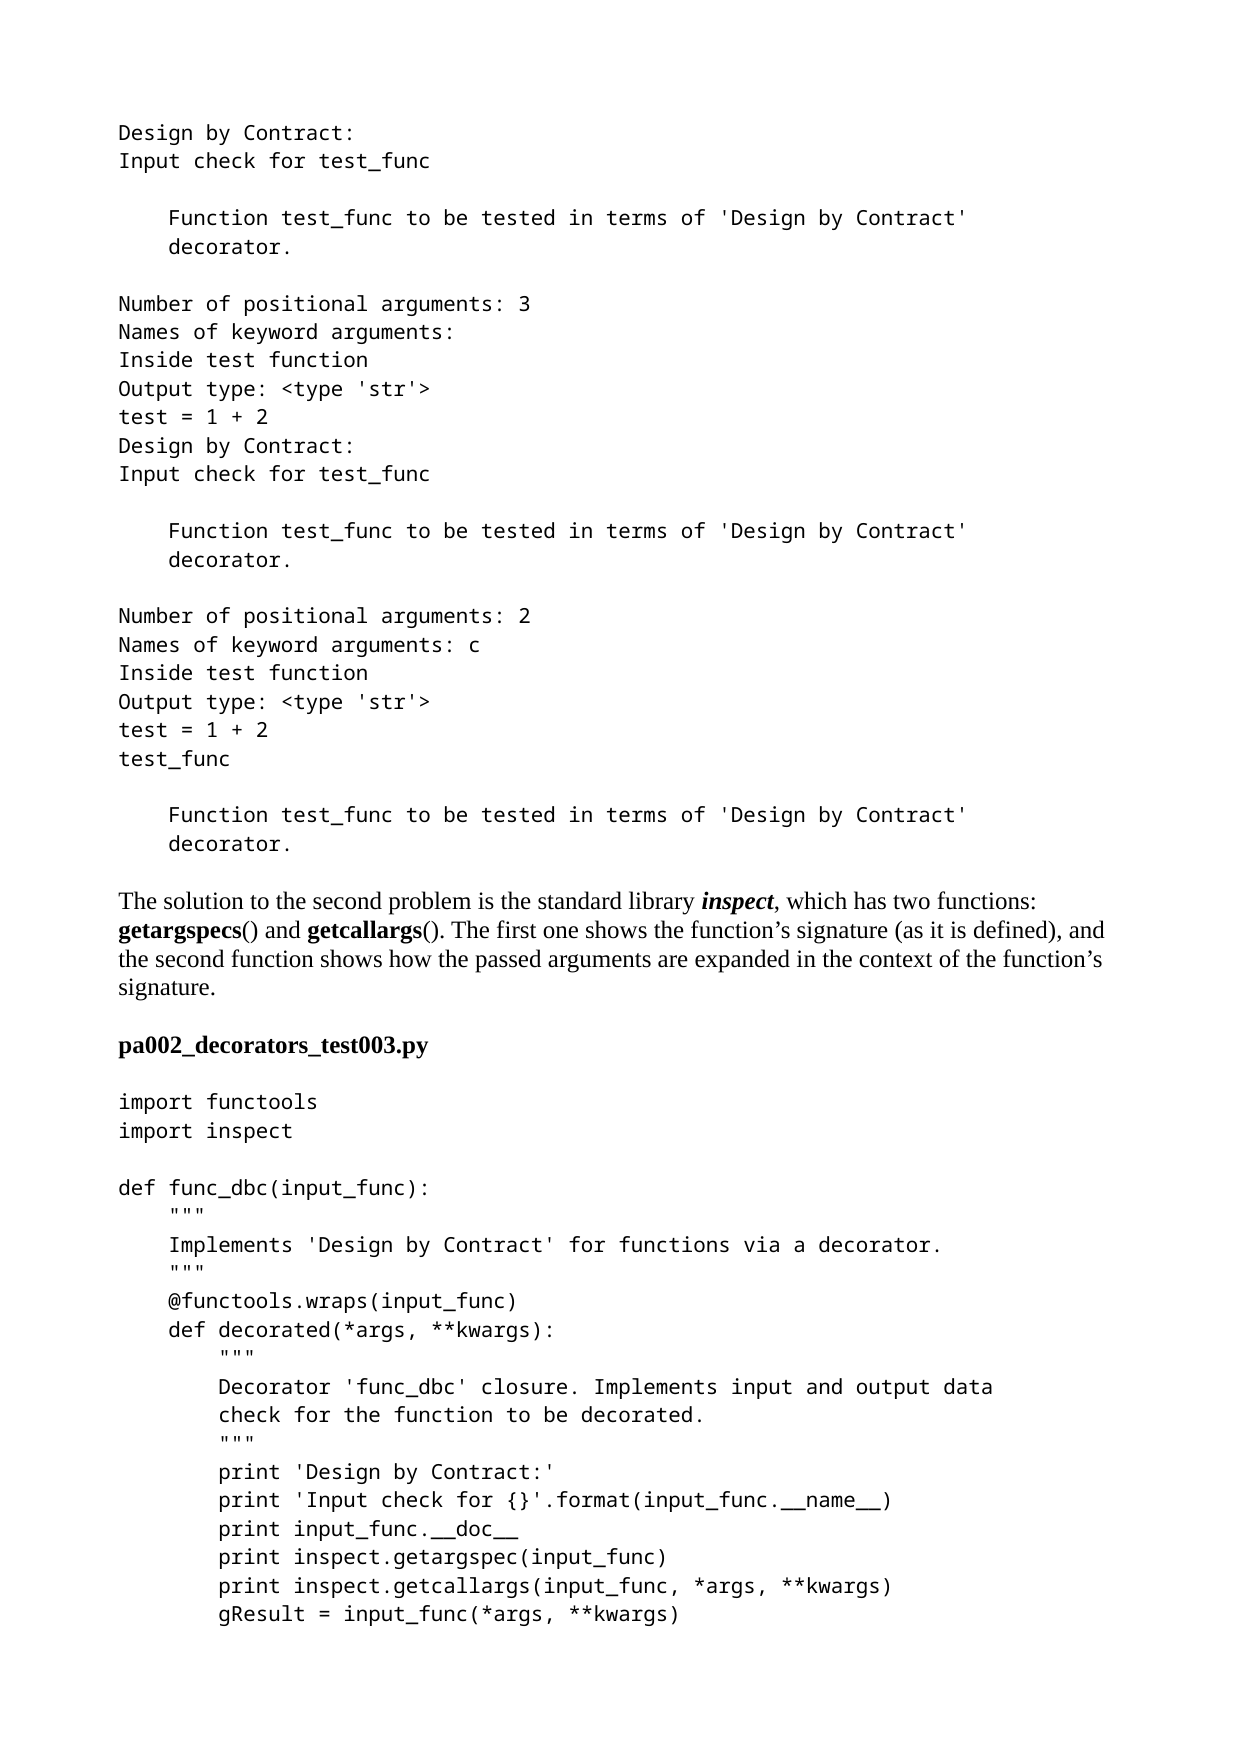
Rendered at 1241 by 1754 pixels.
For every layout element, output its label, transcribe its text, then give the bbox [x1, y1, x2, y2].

text decorator. [118, 829, 1122, 857]
text decorator. [118, 545, 1122, 573]
text Names of keyword arguments: [118, 317, 1122, 346]
text Function test_func to be tested in terms of 'Design by Contract' [118, 203, 1122, 232]
text Decorator 'func_dbc' closure. Implements input and output data [118, 1372, 1122, 1400]
text test = 1 + 2 [118, 402, 1122, 431]
text Inside test function [118, 346, 1122, 374]
text Function test_func to be tested in terms of 'Design by Contract' [118, 801, 1122, 829]
text import inspect [118, 1116, 1122, 1144]
text """ [118, 1258, 1122, 1287]
text print inspect.getargspec(input_func) [118, 1542, 1122, 1571]
text print 'Input check for {}'.format(input_func.__name__) [118, 1486, 1122, 1514]
text """ [118, 1343, 1122, 1372]
text Output type: <type 'str'> [118, 687, 1122, 715]
text test = 1 + 2 [118, 715, 1122, 744]
text Function test_func to be tested in terms of 'Design by Contract' [118, 516, 1122, 545]
text print 'Design by Contract:' [118, 1457, 1122, 1486]
text """ [118, 1429, 1122, 1457]
text The solution to the second problem is the standard library inspect, which has two functions: getargspecs() and getcallargs(). The first one shows the function’s signature (as it is defined), and the second function shows how the passed arguments are expanded in the context of the function’s signature. [118, 886, 1122, 1001]
text def func_dbc(input_func): [118, 1173, 1122, 1201]
text test_func [118, 744, 1122, 772]
text """ [118, 1201, 1122, 1230]
text print inspect.getcallargs(input_func, *args, **kwargs) [118, 1571, 1122, 1599]
text check for the function to be decorated. [118, 1400, 1122, 1429]
text Number of positional arguments: 3 [118, 289, 1122, 317]
text Implements 'Design by Contract' for functions via a decorator. [118, 1230, 1122, 1258]
text import functools [118, 1087, 1122, 1116]
text Inside test function [118, 658, 1122, 687]
text pa002_decorators_test003.py [118, 1030, 1122, 1059]
text Number of positional arguments: 2 [118, 602, 1122, 630]
text Input check for test_func [118, 459, 1122, 488]
text Design by Contract: [118, 431, 1122, 459]
text gResult = input_func(*args, **kwargs) [118, 1599, 1122, 1628]
text Names of keyword arguments: c [118, 630, 1122, 658]
text print input_func.__doc__ [118, 1514, 1122, 1542]
text def decorated(*args, **kwargs): [118, 1315, 1122, 1343]
text Design by Contract: [118, 118, 1122, 147]
text @functools.wraps(input_func) [118, 1287, 1122, 1315]
text Input check for test_func [118, 147, 1122, 175]
text Output type: <type 'str'> [118, 374, 1122, 402]
text decorator. [118, 232, 1122, 260]
